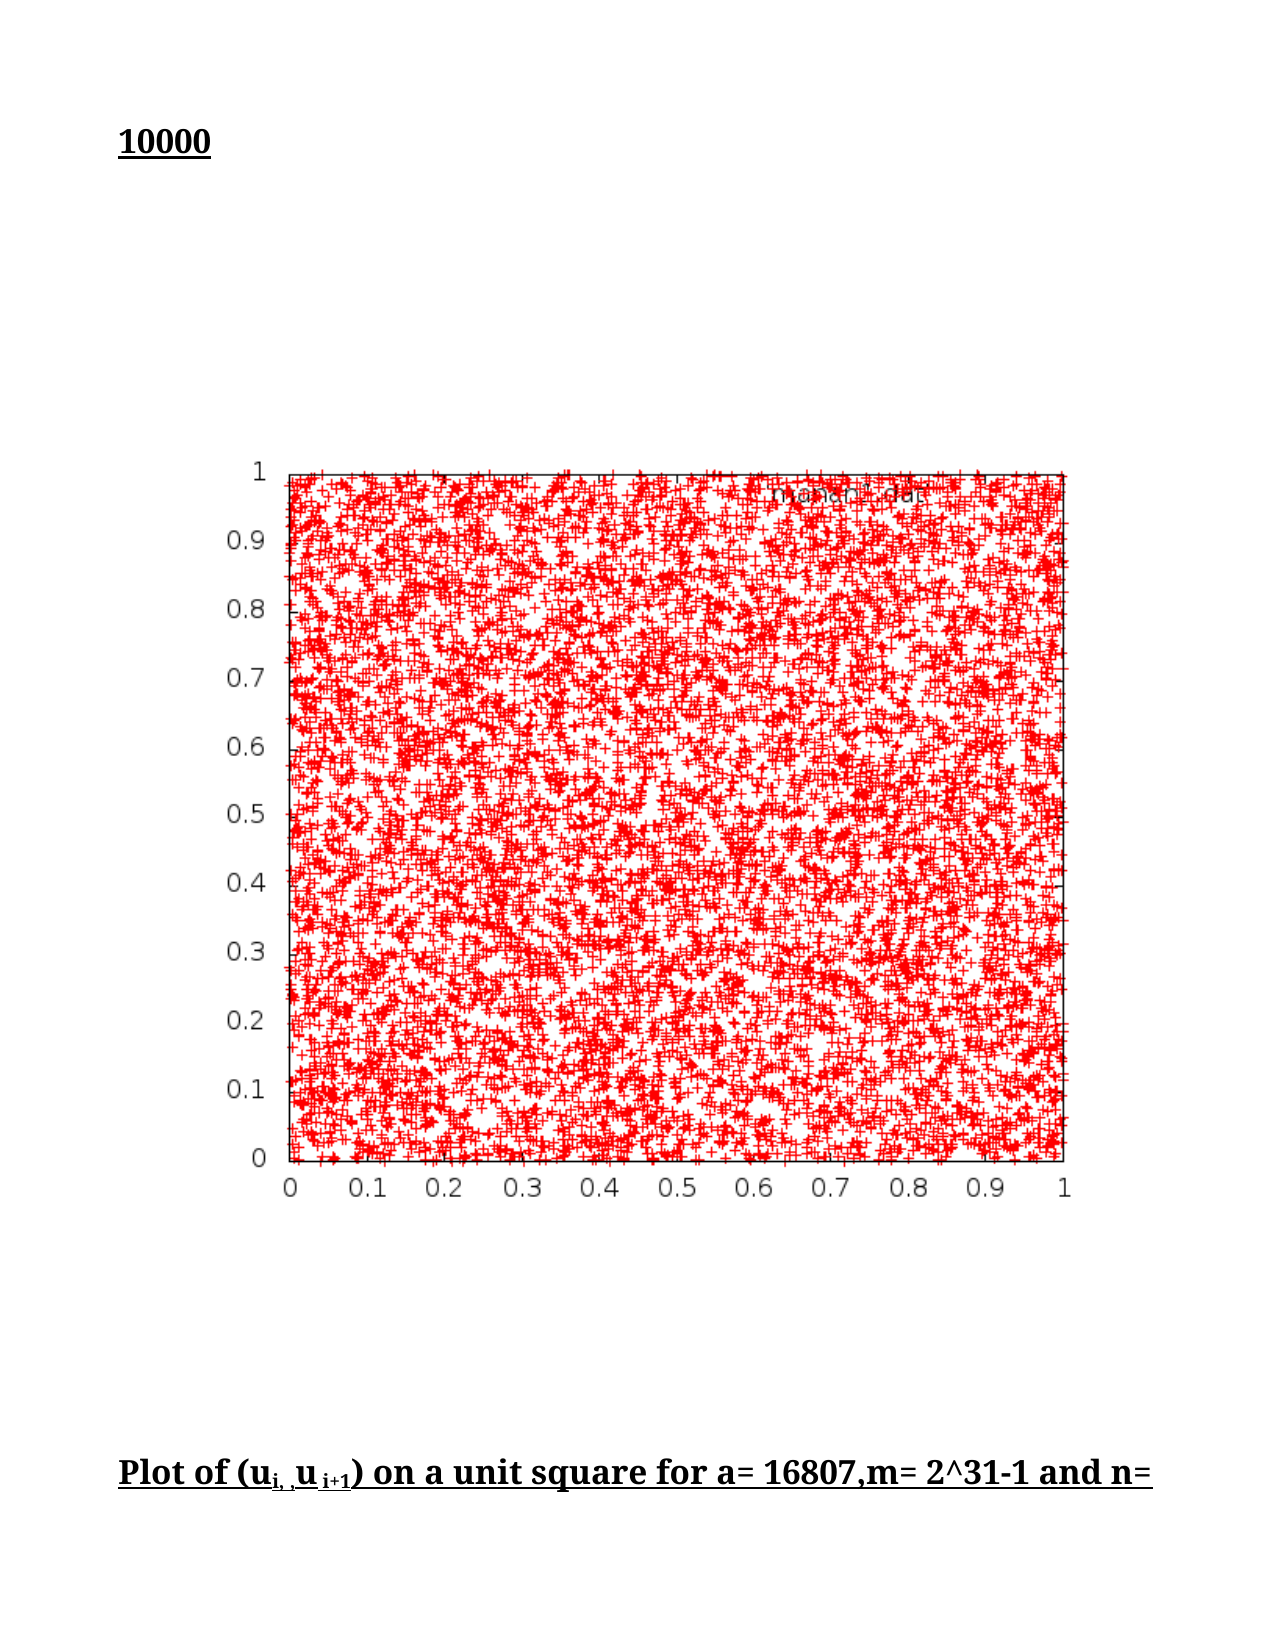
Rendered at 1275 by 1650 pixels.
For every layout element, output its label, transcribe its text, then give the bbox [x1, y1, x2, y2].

text 10000 [118, 118, 1157, 163]
picture [178, 440, 1116, 1222]
text Plot of (ui, ,u i+1) on a unit square for a= 16807,m= 2^31-1 and n= [118, 1448, 1157, 1494]
